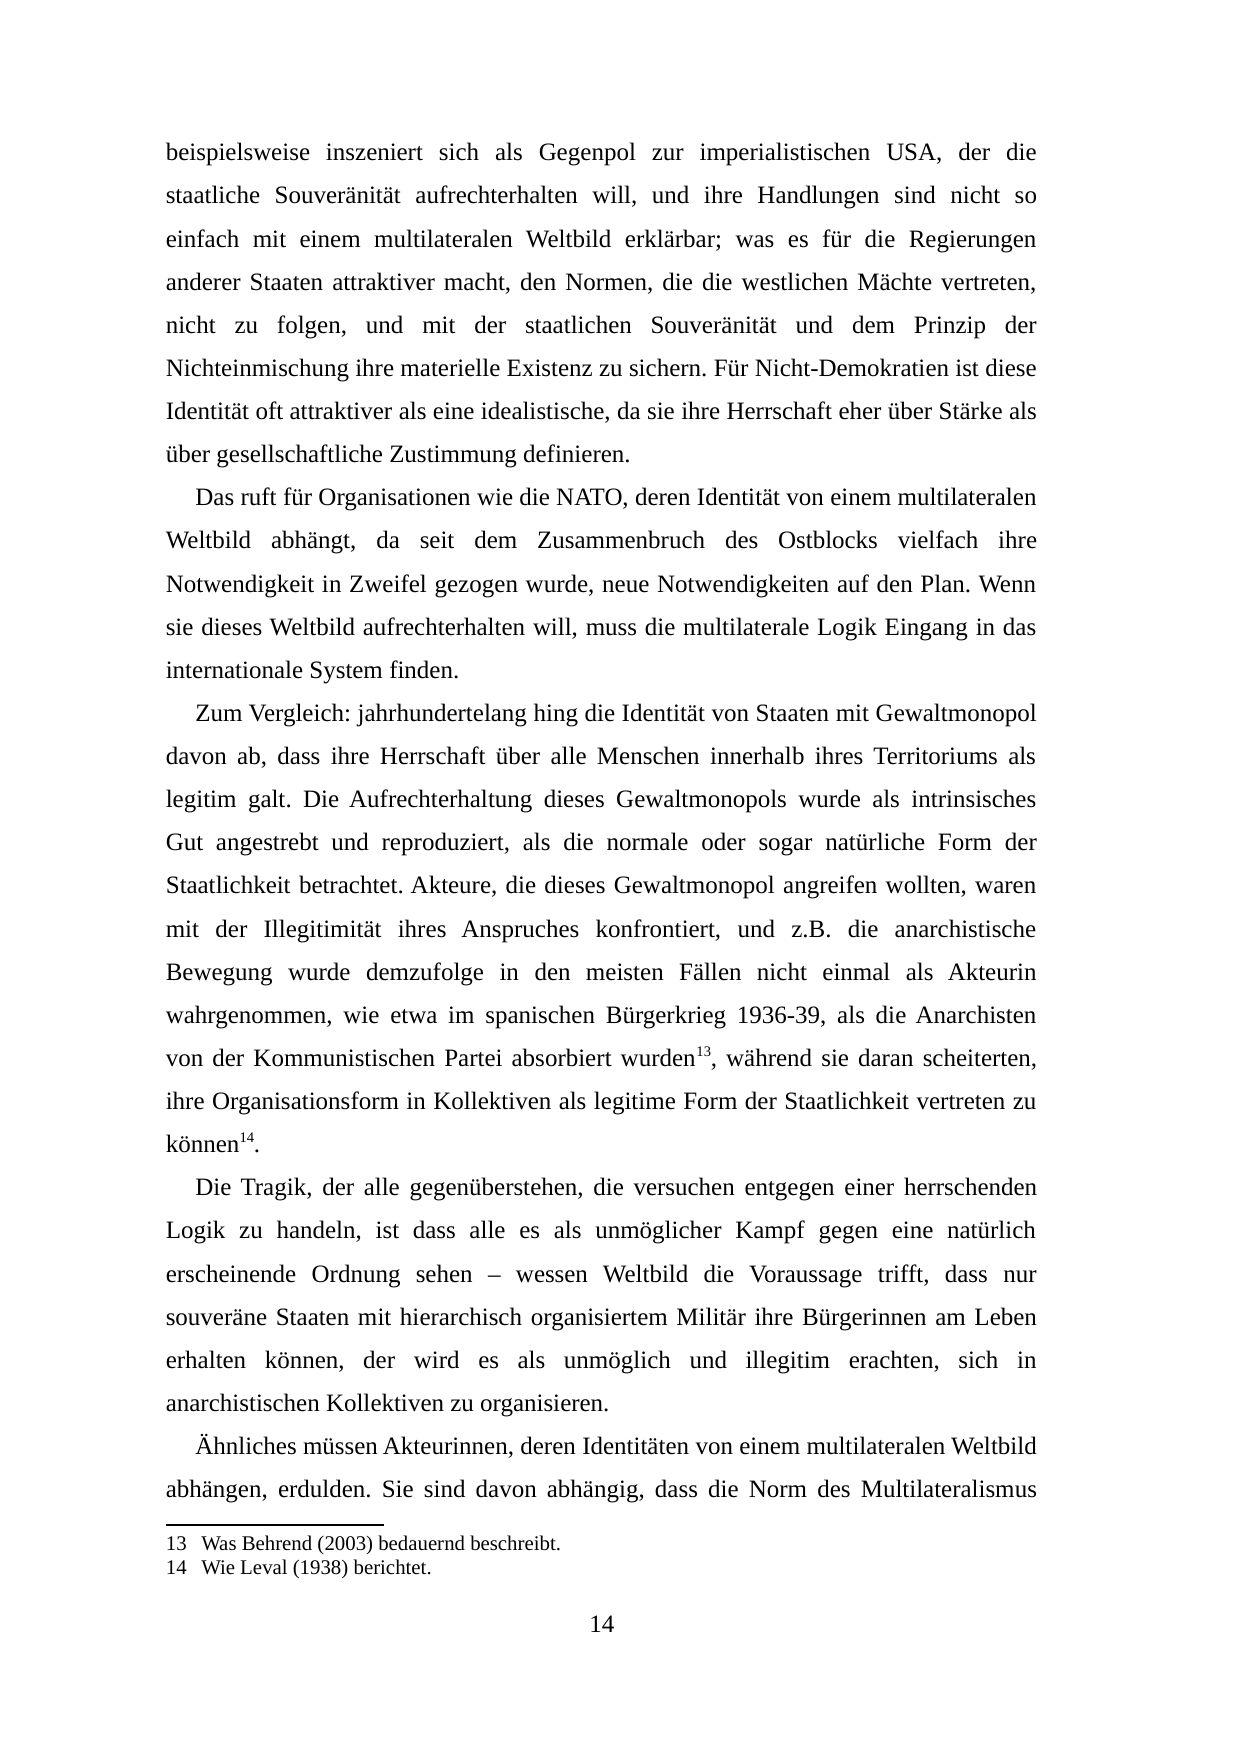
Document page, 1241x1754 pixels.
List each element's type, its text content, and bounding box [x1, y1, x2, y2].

text Wie Leval (1938) berichtet. [166, 1555, 1037, 1579]
text beispielsweise inszeniert sich als Gegenpol zur imperialistischen USA, der die staatliche Souveränität aufrechterhalten will, und ihre Handlungen sind nicht so einfach mit einem multilateralen Weltbild erklärbar; was es für die Regierungen anderer Staaten attraktiver macht, den Normen, die die westlichen Mächte vertreten, nicht zu folgen, und mit der staatlichen Souveränität und dem Prinzip der Nichteinmischung ihre materielle Existenz zu sichern. Für Nicht-Demokratien ist diese Identität oft attraktiver als eine idealistische, da sie ihre Herrschaft eher über Stärke als über gesellschaftliche Zustimmung definieren. [166, 137, 1037, 468]
text Das ruft für Organisationen wie die NATO, deren Identität von einem multilateralen Weltbild abhängt, da seit dem Zusammenbruch des Ostblocks vielfach ihre Notwendigkeit in Zweifel gezogen wurde, neue Notwendigkeiten auf den Plan. Wenn sie dieses Weltbild aufrechterhalten will, muss die multilaterale Logik Eingang in das internationale System finden. [166, 482, 1037, 684]
text Zum Vergleich: jahrhundertelang hing die Identität von Staaten mit Gewaltmonopol davon ab, dass ihre Herrschaft über alle Menschen innerhalb ihres Territoriums als legitim galt. Die Aufrechterhaltung dieses Gewaltmonopols wurde als intrinsisches Gut angestrebt und reproduziert, als die normale oder sogar natürliche Form der Staatlichkeit betrachtet. Akteure, die dieses Gewaltmonopol angreifen wollten, waren mit der Illegitimität ihres Anspruches konfrontiert, und z.B. die anarchistische Bewegung wurde demzufolge in den meisten Fällen nicht einmal als Akteurin wahrgenommen, wie etwa im spanischen Bürgerkrieg 1936-39, als die Anarchisten von der Kommunistischen Partei absorbiert wurden, während sie daran scheiterten, ihre Organisationsform in Kollektiven als legitime Form der Staatlichkeit vertreten zu können. [166, 698, 1037, 1158]
text Ähnliches müssen Akteurinnen, deren Identitäten von einem multilateralen Weltbild abhängen, erdulden. Sie sind davon abhängig, dass die Norm des Multilateralismus [166, 1431, 1037, 1503]
text Was Behrend (2003) bedauernd beschreibt. [166, 1531, 1037, 1555]
text Die Tragik, der alle gegenüberstehen, die versuchen entgegen einer herrschenden Logik zu handeln, ist dass alle es als unmöglicher Kampf gegen eine natürlich erscheinende Ordnung sehen – wessen Weltbild die Voraussage trifft, dass nur souveräne Staaten mit hierarchisch organisiertem Militär ihre Bürgerinnen am Leben erhalten können, der wird es als unmöglich und illegitim erachten, sich in anarchistischen Kollektiven zu organisieren. [166, 1172, 1037, 1417]
